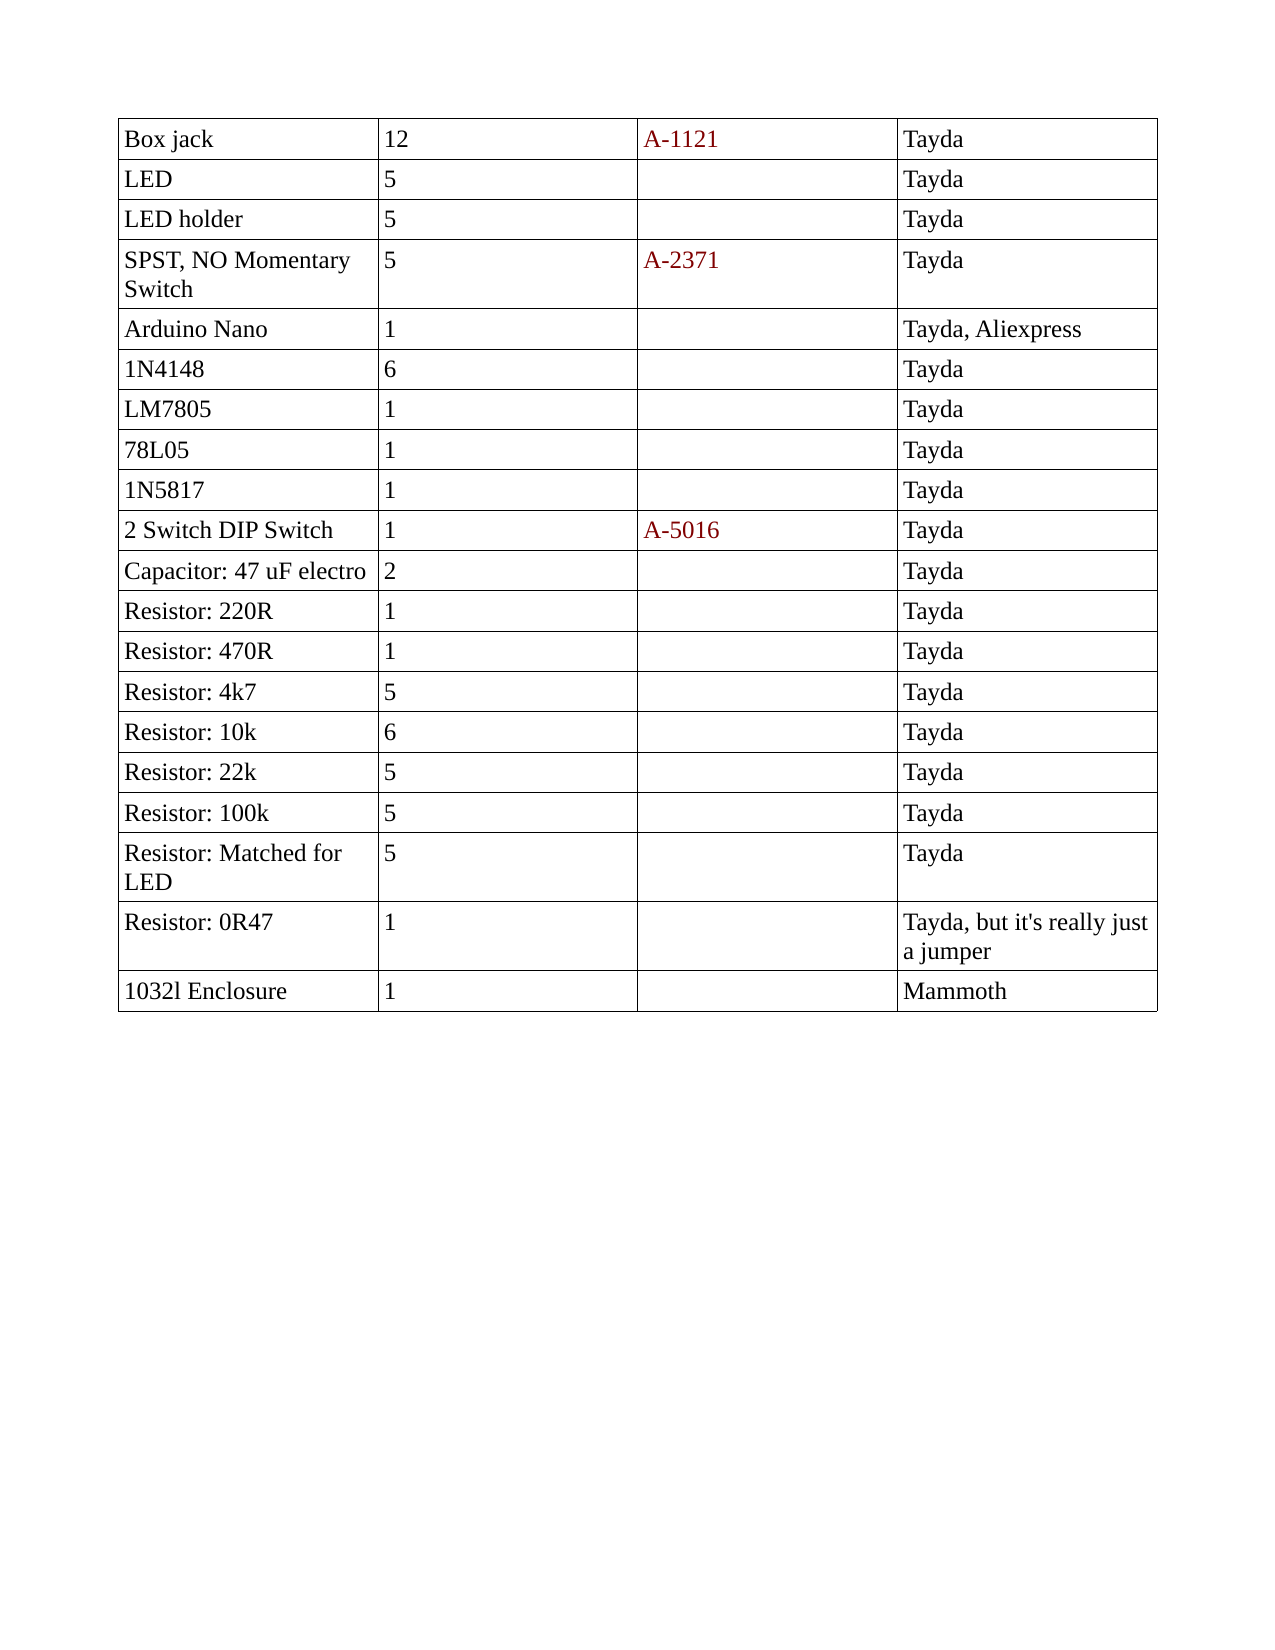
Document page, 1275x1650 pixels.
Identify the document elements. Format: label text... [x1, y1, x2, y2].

table_cell Resistor: 220R [119, 591, 378, 631]
table_cell Resistor: 100k [119, 793, 378, 832]
table_cell Resistor: 470R [119, 632, 378, 671]
table_cell Tayda [898, 200, 1157, 239]
table_cell 5 [379, 672, 637, 711]
table_cell 5 [379, 793, 637, 832]
table_cell 2 Switch DIP Switch [119, 511, 378, 550]
table_cell Box jack [119, 119, 378, 158]
table_cell 1N5817 [119, 470, 378, 510]
table_cell 5 [379, 833, 637, 901]
table_cell [638, 632, 897, 671]
table_cell [638, 672, 897, 711]
table_cell Resistor: 10k [119, 712, 378, 752]
table_cell Resistor: 22k [119, 753, 378, 792]
table_cell Tayda [898, 511, 1157, 550]
table_cell Tayda [898, 470, 1157, 510]
table_cell 1N4148 [119, 350, 378, 389]
table_cell 2 [379, 551, 637, 590]
table_cell 5 [379, 200, 637, 239]
table_cell Tayda [898, 240, 1157, 308]
table_cell Tayda [898, 430, 1157, 469]
table_cell [638, 430, 897, 469]
table_cell 1 [379, 971, 637, 1011]
table_cell [638, 591, 897, 631]
table_cell Capacitor: 47 uF electro [119, 551, 378, 590]
table_cell 12 [379, 119, 637, 158]
table_cell Tayda [898, 672, 1157, 711]
table_cell [638, 160, 897, 199]
table_cell 1032l Enclosure [119, 971, 378, 1011]
table_cell 1 [379, 902, 637, 970]
table_cell [638, 309, 897, 348]
table_cell Tayda [898, 833, 1157, 901]
table_cell [638, 902, 897, 970]
table_cell Tayda, Aliexpress [898, 309, 1157, 348]
table_cell Tayda [898, 712, 1157, 752]
table_cell 6 [379, 712, 637, 752]
table_cell Tayda [898, 793, 1157, 832]
table_cell LED [119, 160, 378, 199]
table_cell 78L05 [119, 430, 378, 469]
table_cell [638, 470, 897, 510]
table_cell Tayda [898, 632, 1157, 671]
table_cell Arduino Nano [119, 309, 378, 348]
table_cell 6 [379, 350, 637, 389]
table_cell 1 [379, 470, 637, 510]
table_cell LED holder [119, 200, 378, 239]
table_cell [638, 971, 897, 1011]
table_cell Tayda [898, 119, 1157, 158]
table_cell Tayda [898, 591, 1157, 631]
table_cell [638, 833, 897, 901]
table_cell [638, 390, 897, 429]
table_cell A-1121 [638, 119, 897, 158]
table_cell SPST, NO Momentary Switch [119, 240, 378, 308]
table_cell 1 [379, 632, 637, 671]
table_cell Resistor: 0R47 [119, 902, 378, 970]
table_cell [638, 712, 897, 752]
table_cell Tayda [898, 753, 1157, 792]
table_cell 5 [379, 160, 637, 199]
table_cell A-2371 [638, 240, 897, 308]
table_cell Tayda, but it's really just a jumper [898, 902, 1157, 970]
table_cell [638, 753, 897, 792]
table_cell Tayda [898, 551, 1157, 590]
table_cell [638, 793, 897, 832]
table_cell Tayda [898, 160, 1157, 199]
table_cell 1 [379, 591, 637, 631]
table_cell 5 [379, 240, 637, 308]
table_cell Tayda [898, 390, 1157, 429]
table_cell 1 [379, 390, 637, 429]
table_cell 1 [379, 430, 637, 469]
table_cell [638, 551, 897, 590]
table_cell 1 [379, 309, 637, 348]
table_cell Mammoth [898, 971, 1157, 1011]
table_cell Resistor: Matched for LED [119, 833, 378, 901]
table_cell [638, 200, 897, 239]
table_cell A-5016 [638, 511, 897, 550]
table_cell 5 [379, 753, 637, 792]
table_cell 1 [379, 511, 637, 550]
table_cell LM7805 [119, 390, 378, 429]
table_cell Tayda [898, 350, 1157, 389]
table_cell Resistor: 4k7 [119, 672, 378, 711]
table_cell [638, 350, 897, 389]
